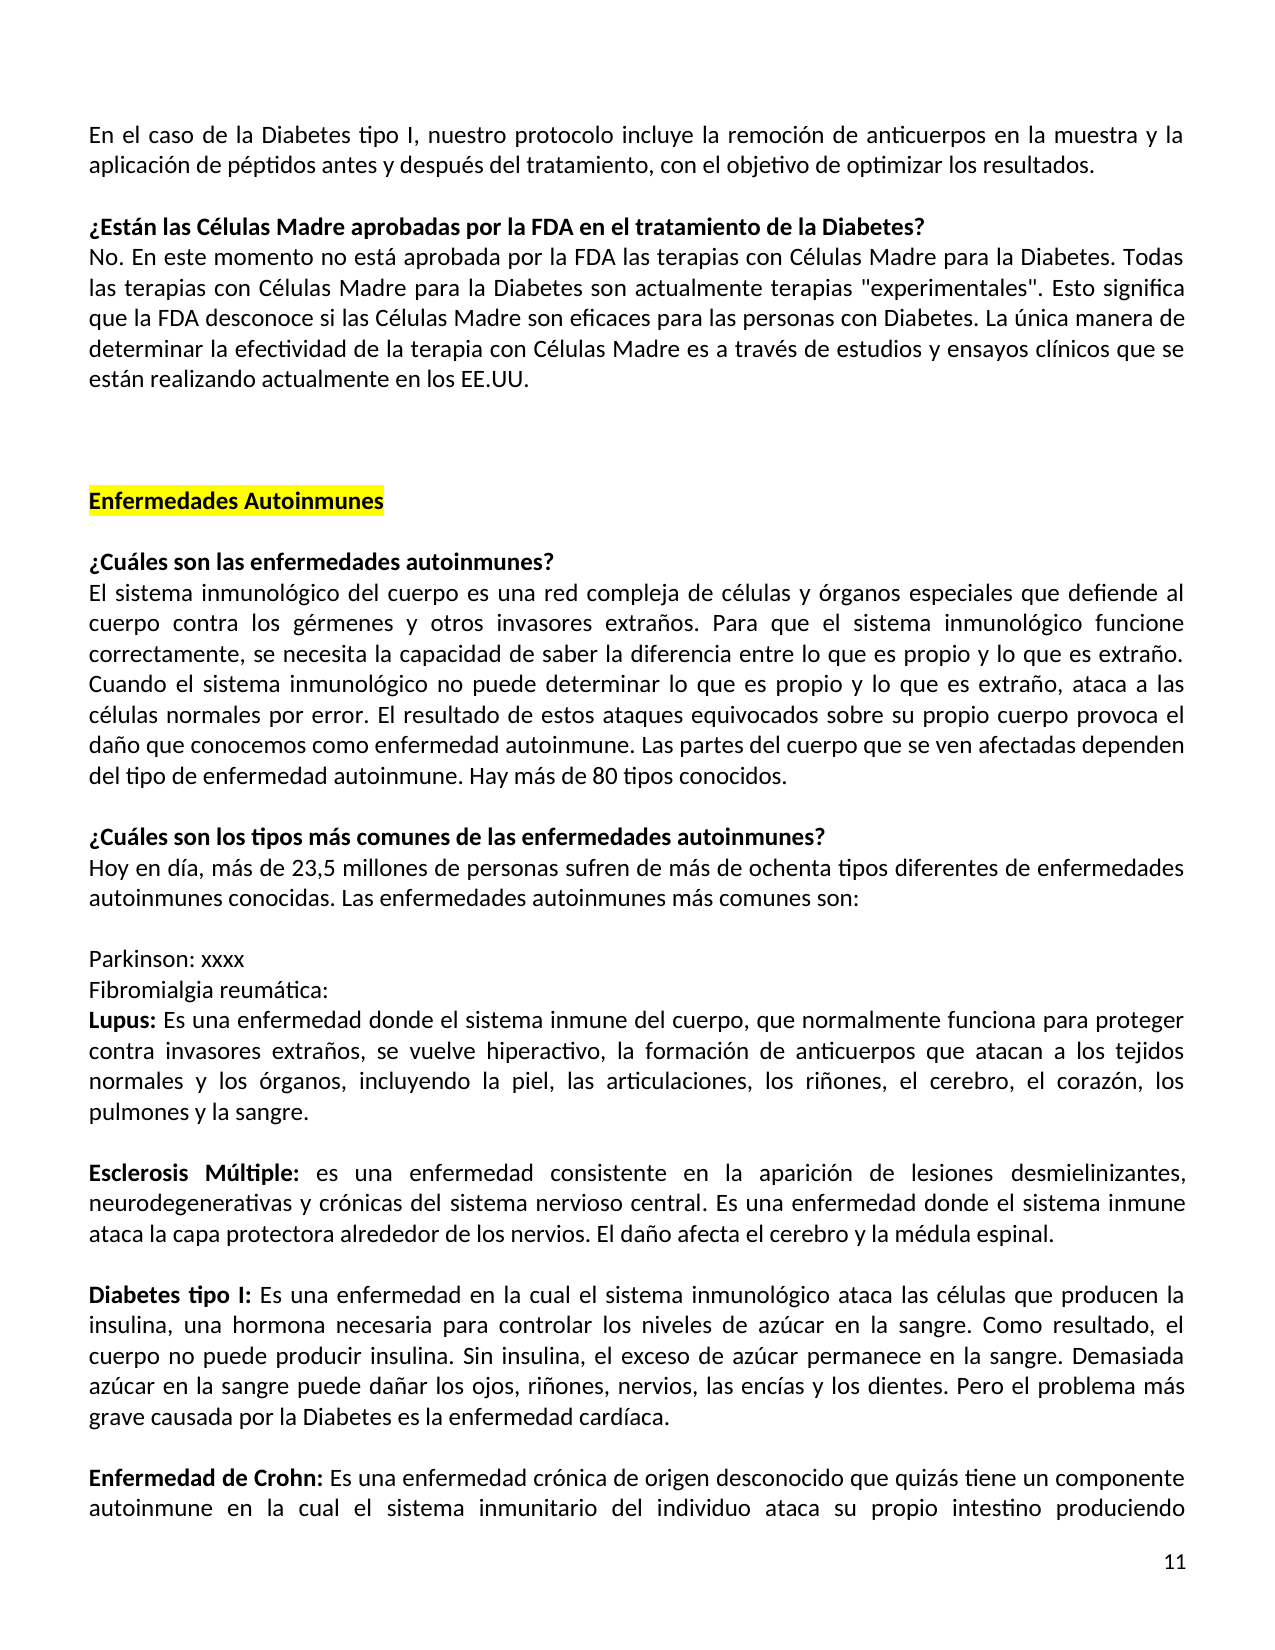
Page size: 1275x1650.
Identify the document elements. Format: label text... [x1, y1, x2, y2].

text ¿Están las Células Madre aprobadas por la FDA en el tratamiento de la Diabetes? [89, 211, 1186, 241]
text En el caso de la Diabetes tipo I, nuestro protocolo incluye la remoción de anticuerpos en la muestra y la aplicación de péptidos antes y después del tratamiento, con el objetivo de optimizar los resultados. [89, 119, 1186, 180]
text Lupus: Es una enfermedad donde el sistema inmune del cuerpo, que normalmente funciona para proteger contra invasores extraños, se vuelve hiperactivo, la formación de anticuerpos que atacan a los tejidos normales y los órganos, incluyendo la piel, las articulaciones, los riñones, el cerebro, el corazón, los pulmones y la sangre. [89, 1004, 1186, 1126]
text Diabetes tipo I: Es una enfermedad en la cual el sistema inmunológico ataca las células que producen la insulina, una hormona necesaria para controlar los niveles de azúcar en la sangre. Como resultado, el cuerpo no puede producir insulina. Sin insulina, el exceso de azúcar permanece en la sangre. Demasiada azúcar en la sangre puede dañar los ojos, riñones, nervios, las encías y los dientes. Pero el problema más grave causada por la Diabetes es la enfermedad cardíaca. [89, 1279, 1186, 1432]
text Enfermedades Autoinmunes [89, 485, 1186, 516]
text Enfermedad de Crohn: Es una enfermedad crónica de origen desconocido que quizás tiene un componente autoinmune en la cual el sistema inmunitario del individuo ataca su propio intestino produciendo [89, 1462, 1186, 1523]
text Parkinson: xxxx [89, 943, 1186, 974]
text ¿Cuáles son las enfermedades autoinmunes? [89, 546, 1186, 577]
text Fibromialgia reumática: [89, 974, 1186, 1004]
text El sistema inmunológico del cuerpo es una red compleja de células y órganos especiales que defiende al cuerpo contra los gérmenes y otros invasores extraños. Para que el sistema inmunológico funcione correctamente, se necesita la capacidad de saber la diferencia entre lo que es propio y lo que es extraño. Cuando el sistema inmunológico no puede determinar lo que es propio y lo que es extraño, ataca a las células normales por error. El resultado de estos ataques equivocados sobre su propio cuerpo provoca el daño que conocemos como enfermedad autoinmune. Las partes del cuerpo que se ven afectadas dependen del tipo de enfermedad autoinmune. Hay más de 80 tipos conocidos. [89, 577, 1186, 791]
text Hoy en día, más de 23,5 millones de personas sufren de más de ochenta tipos diferentes de enfermedades autoinmunes conocidas. Las enfermedades autoinmunes más comunes son: [89, 852, 1186, 913]
text ¿Cuáles son los tipos más comunes de las enfermedades autoinmunes? [89, 821, 1186, 852]
text Esclerosis Múltiple: es una enfermedad consistente en la aparición de lesiones desmielinizantes, neurodegenerativas y crónicas del sistema nervioso central. Es una enfermedad donde el sistema inmune ataca la capa protectora alrededor de los nervios. El daño afecta el cerebro y la médula espinal. [89, 1157, 1186, 1248]
text No. En este momento no está aprobada por la FDA las terapias con Células Madre para la Diabetes. Todas las terapias con Células Madre para la Diabetes son actualmente terapias "experimentales". Esto significa que la FDA desconoce si las Células Madre son eficaces para las personas con Diabetes. La única manera de determinar la efectividad de la terapia con Células Madre es a través de estudios y ensayos clínicos que se están realizando actualmente en los EE.UU. [89, 241, 1186, 394]
